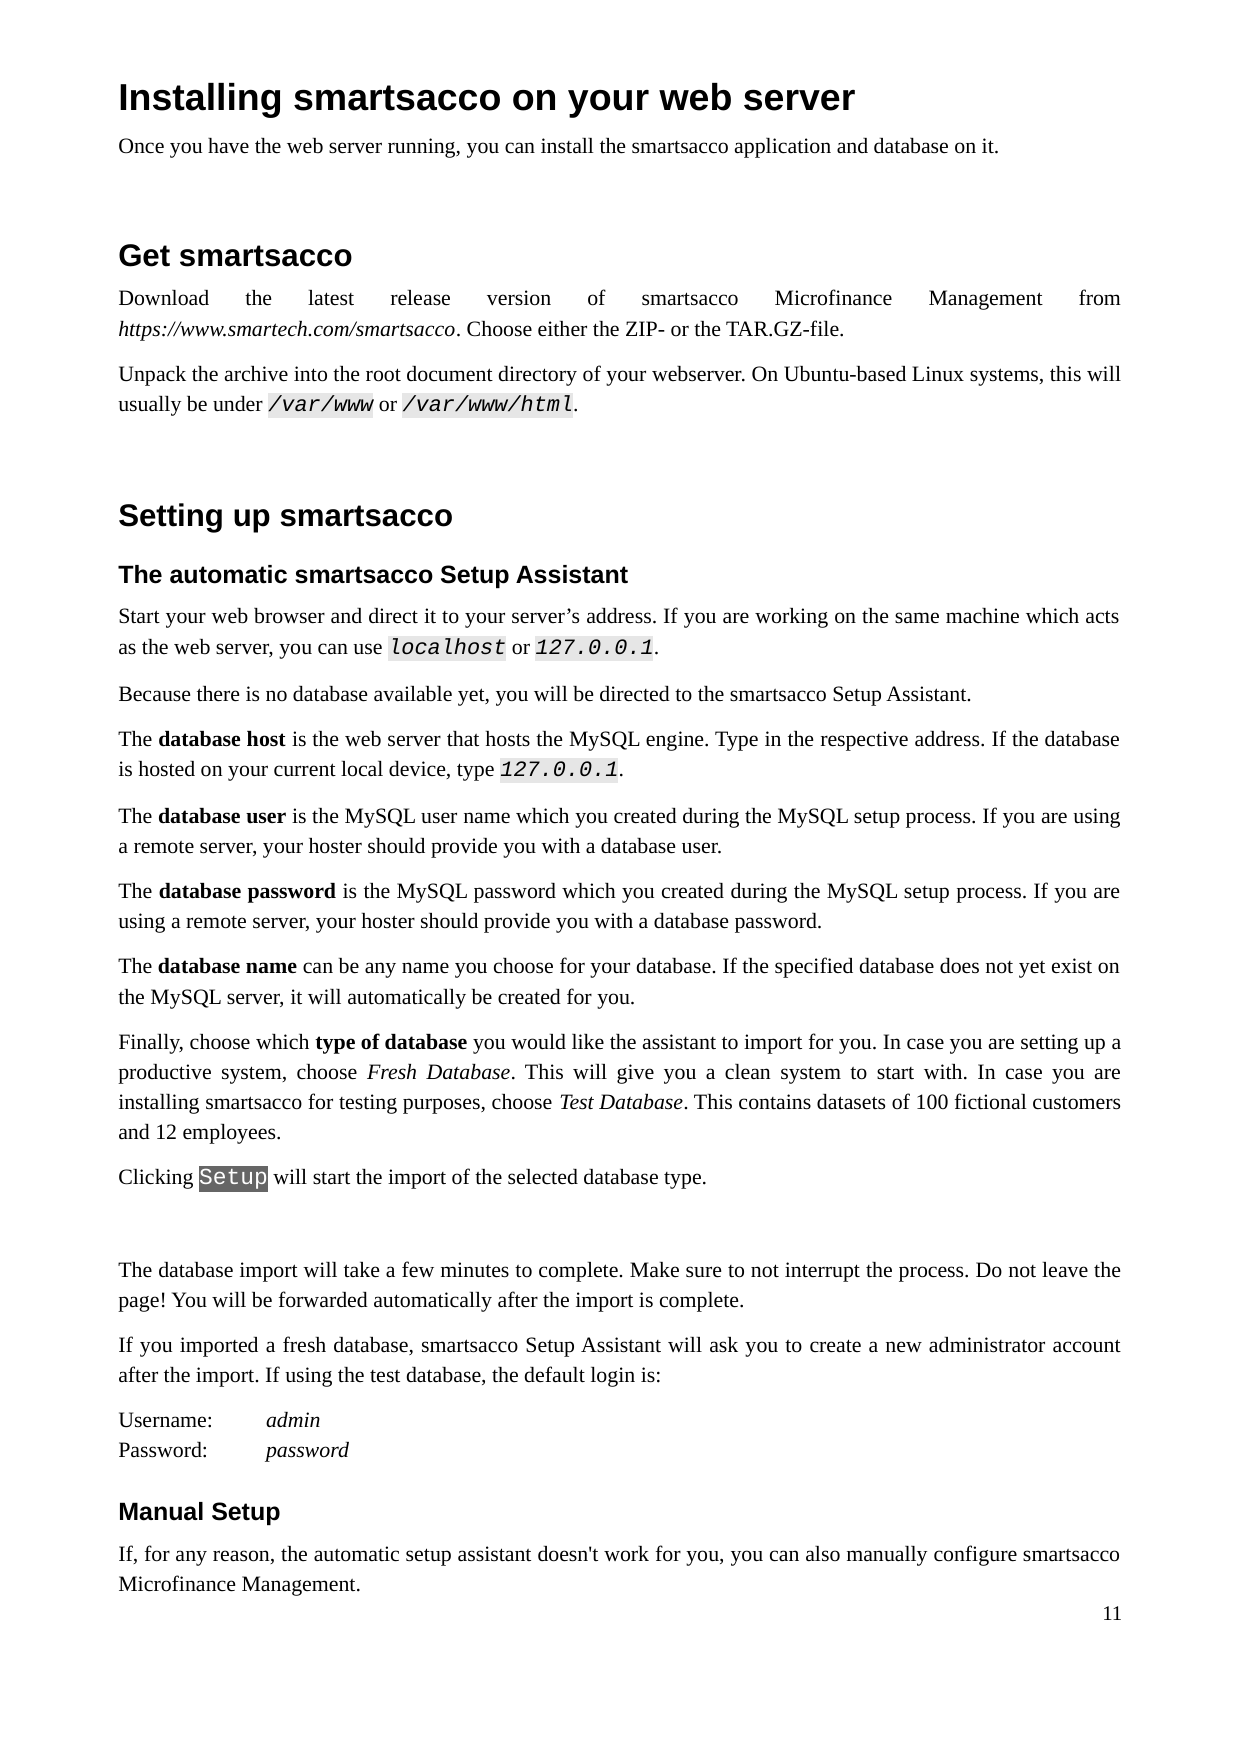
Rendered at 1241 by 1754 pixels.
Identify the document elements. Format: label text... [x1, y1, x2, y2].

subtitle Installing smartsacco on your web server [118, 75, 1122, 118]
subtitle Setting up smartsacco [118, 497, 1122, 533]
text Username: admin Password: password [118, 1407, 1122, 1463]
text Finally, choose which type of database you would like the assistant to import for you. In case you are setting up a productive system, choose Fresh Database. This will give you a clean system to start with. In case you are installing smartsacco for testing purposes, choose Test Database. This contains datasets of 100 fictional customers and 12 employees. [118, 1029, 1122, 1144]
text The database user is the MySQL user name which you created during the MySQL setup process. If you are using a remote server, your hoster should provide you with a database user. [118, 803, 1122, 858]
subtitle Manual Setup [118, 1497, 1122, 1526]
subtitle The automatic smartsacco Setup Assistant [118, 560, 1122, 589]
text Clicking Setup will start the import of the selected database type. [118, 1164, 1122, 1192]
subtitle Get smartsacco [118, 237, 1122, 273]
text The database import will take a few minutes to complete. Make sure to not interrupt the process. Do not leave the page! You will be forwarded automatically after the import is complete. [118, 1257, 1122, 1312]
text If, for any reason, the automatic setup assistant doesn't work for you, you can also manually configure smartsacco Microfinance Management. [118, 1541, 1122, 1596]
text If you imported a fresh database, smartsacco Setup Assistant will ask you to create a new administrator account after the import. If using the test database, the default login is: [118, 1332, 1122, 1387]
text The database password is the MySQL password which you created during the MySQL setup process. If you are using a remote server, your hoster should provide you with a database password. [118, 878, 1122, 934]
text Start your web browser and direct it to your server’s address. If you are working on the same machine which acts as the web server, you can use localhost or 127.0.0.1. [118, 603, 1122, 661]
text Download the latest release version of smartsacco Microfinance Management from https://www.smartech.com/smartsacco. Choose either the ZIP- or the TAR.GZ-file. [118, 285, 1122, 341]
text Because there is no database available yet, you will be directed to the smartsacco Setup Assistant. [118, 681, 1122, 706]
text Unpack the archive into the root document directory of your webserver. On Ubuntu-based Linux systems, this will usually be under /var/www or /var/www/html. [118, 361, 1122, 418]
text The database name can be any name you choose for your database. If the specified database does not yet exist on the MySQL server, it will automatically be created for you. [118, 953, 1122, 1009]
text Once you have the web server running, you can install the smartsacco application and database on it. [118, 133, 1122, 158]
text The database host is the web server that hosts the MySQL engine. Type in the respective address. If the database is hosted on your current local device, type 127.0.0.1. [118, 726, 1122, 783]
